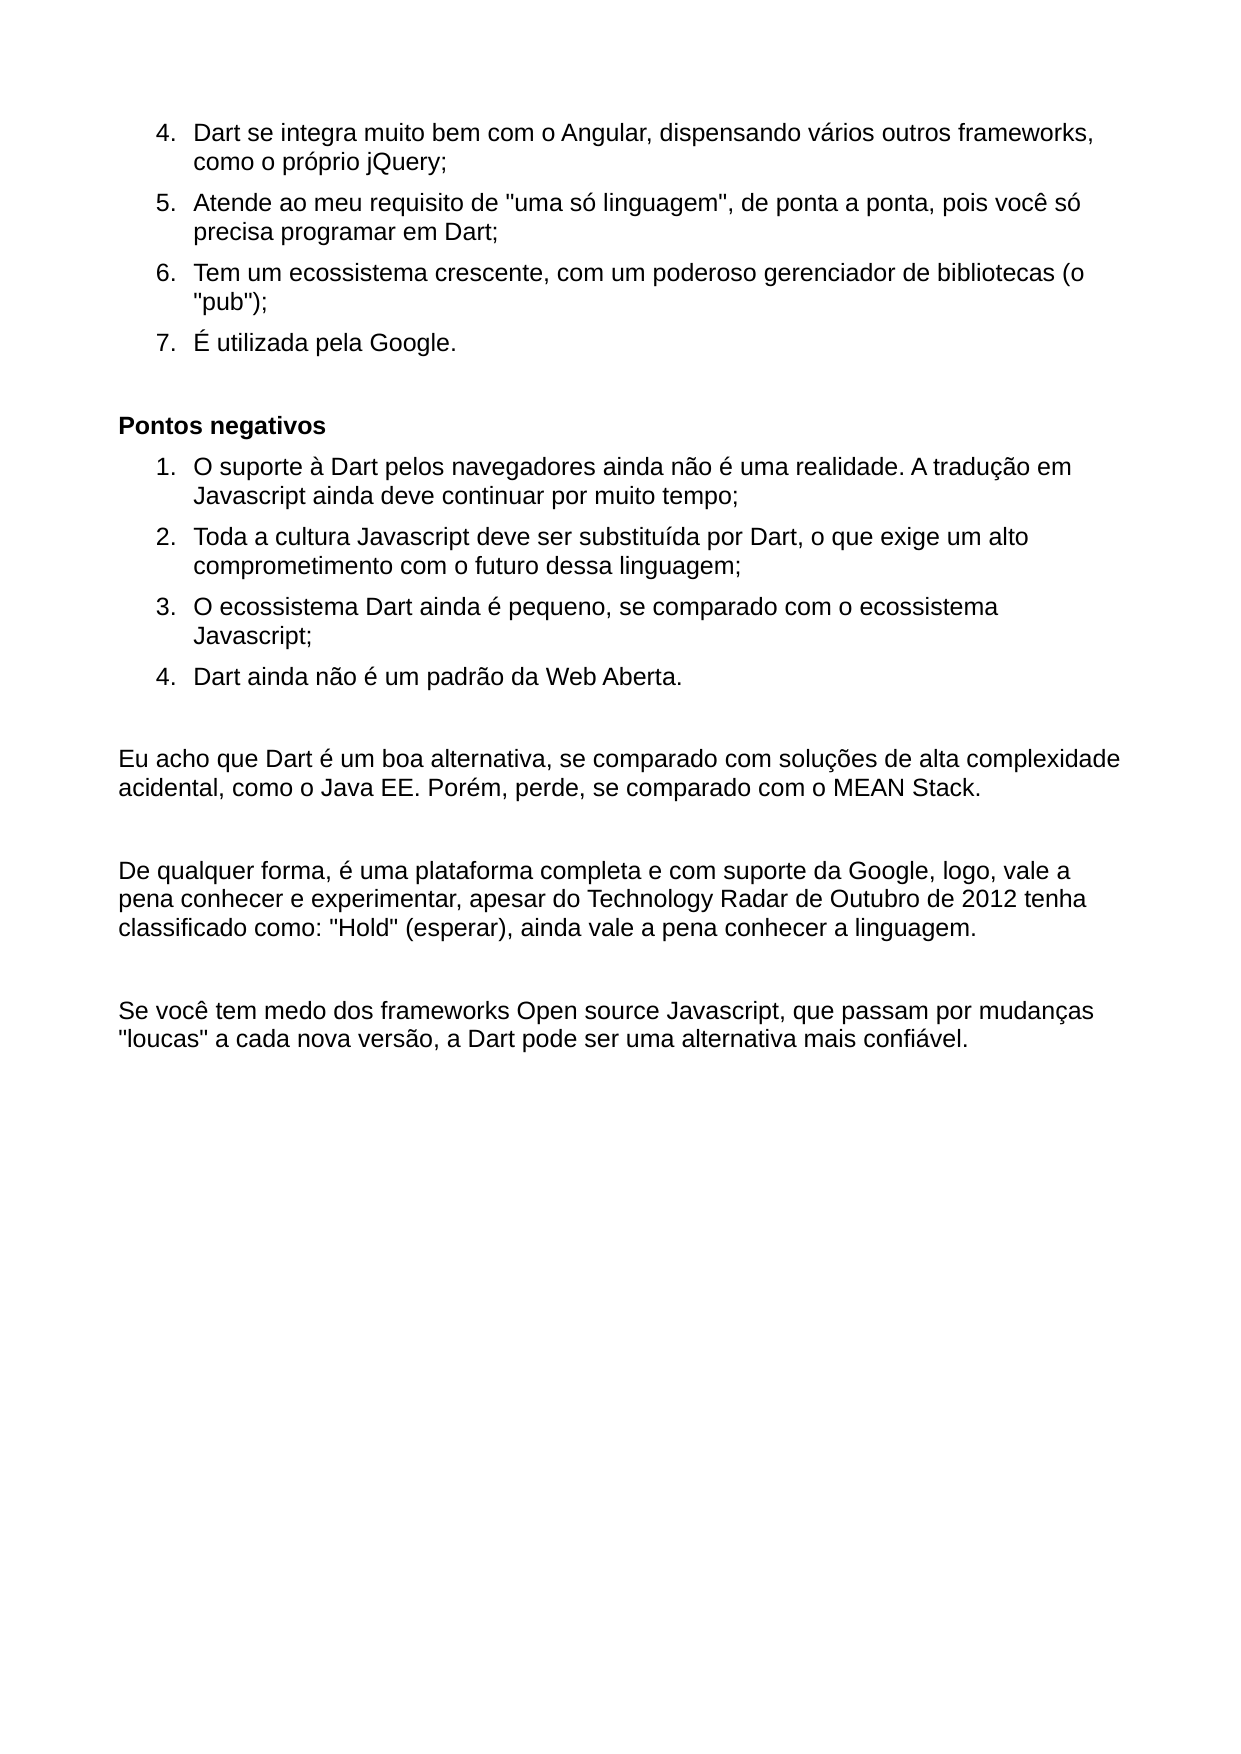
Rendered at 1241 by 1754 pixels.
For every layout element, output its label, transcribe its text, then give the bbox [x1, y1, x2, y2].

list O ecossistema Dart ainda é pequeno, se comparado com o ecossistema Javascript; [156, 592, 1122, 649]
list Dart se integra muito bem com o Angular, dispensando vários outros frameworks, como o próprio jQuery; [156, 118, 1122, 176]
list Dart ainda não é um padrão da Web Aberta. [156, 662, 1122, 691]
list Tem um ecossistema crescente, com um poderoso gerenciador de bibliotecas (o "pub"); [156, 258, 1122, 316]
text Se você tem medo dos frameworks Open source Javascript, que passam por mudanças "loucas" a cada nova versão, a Dart pode ser uma alternativa mais confiável. [118, 996, 1122, 1053]
text De qualquer forma, é uma plataforma completa e com suporte da Google, logo, vale a pena conhecer e experimentar, apesar do Technology Radar de Outubro de 2012 tenha classificado como: "Hold" (esperar), ainda vale a pena conhecer a linguagem. [118, 856, 1122, 942]
text Eu acho que Dart é um boa alternativa, se comparado com soluções de alta complexidade acidental, como o Java EE. Porém, perde, se comparado com o MEAN Stack. [118, 744, 1122, 802]
list O suporte à Dart pelos navegadores ainda não é uma realidade. A tradução em Javascript ainda deve continuar por muito tempo; [156, 452, 1122, 509]
list É utilizada pela Google. [156, 328, 1122, 357]
list Toda a cultura Javascript deve ser substituída por Dart, o que exige um alto comprometimento com o futuro dessa linguagem; [156, 522, 1122, 579]
text Pontos negativos [118, 411, 1122, 439]
list Atende ao meu requisito de "uma só linguagem", de ponta a ponta, pois você só precisa programar em Dart; [156, 188, 1122, 246]
